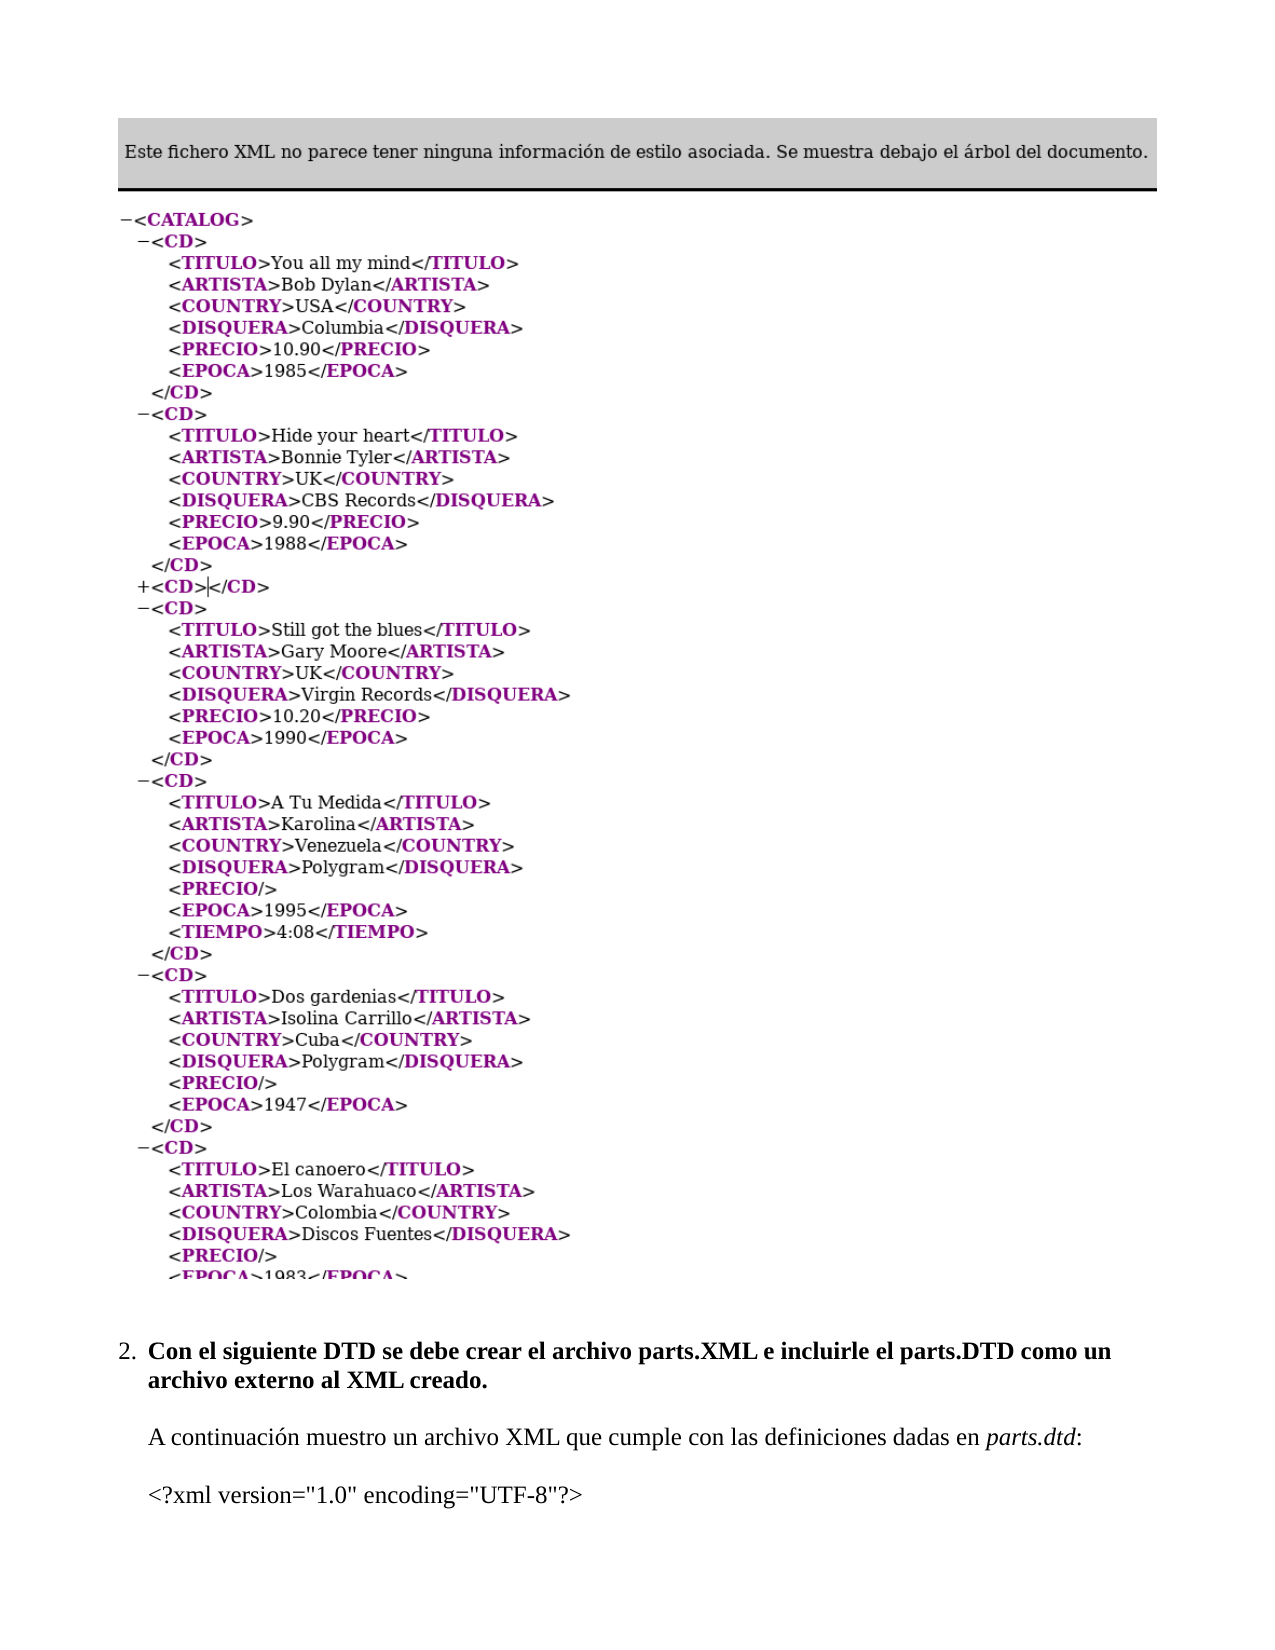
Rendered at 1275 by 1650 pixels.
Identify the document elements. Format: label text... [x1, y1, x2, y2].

list Con el siguiente DTD se debe crear el archivo parts.XML e incluirle el parts.DTD como un archivo externo al XML creado. A continuación muestro un archivo XML que cumple con las definiciones dadas en parts.dtd: <?xml version="1.0" encoding="UTF-8"?> [118, 1336, 1157, 1509]
picture [118, 118, 1157, 1279]
